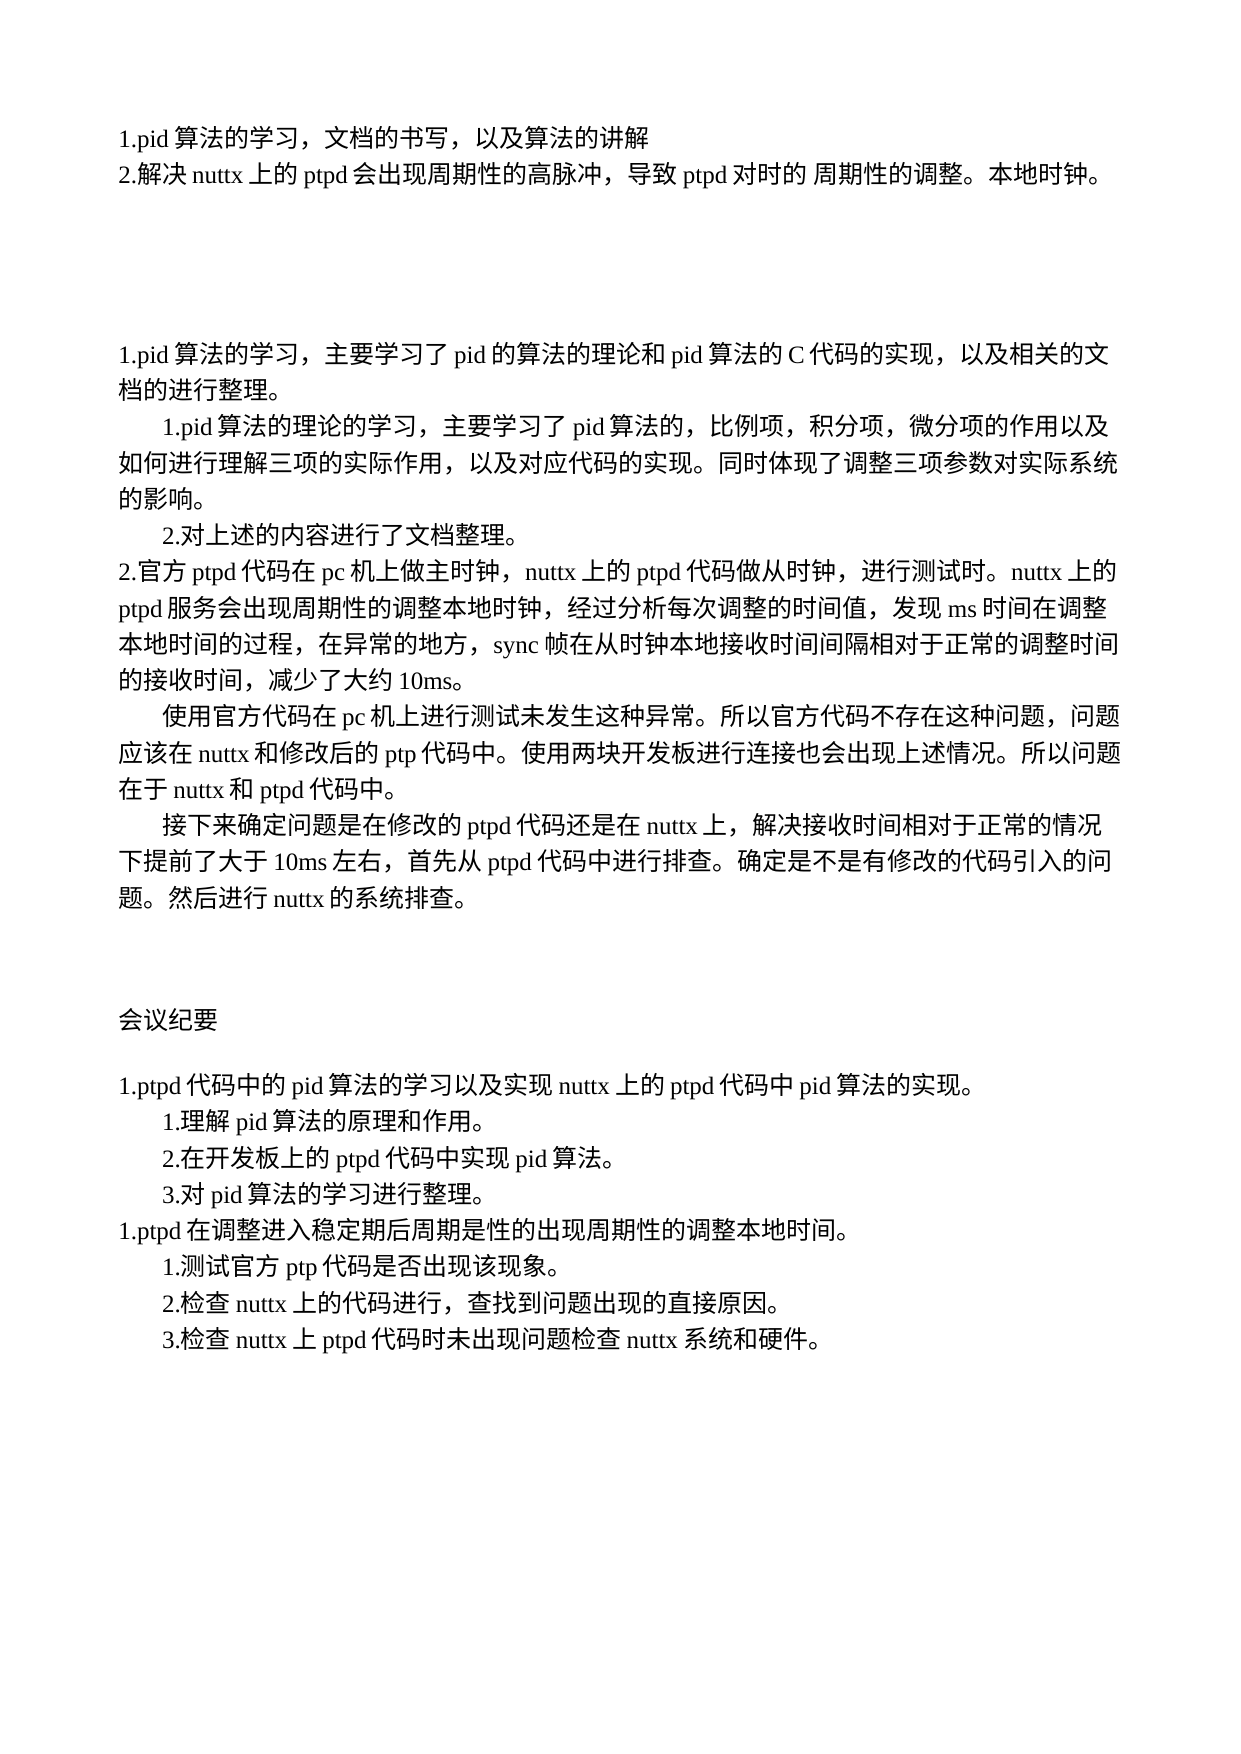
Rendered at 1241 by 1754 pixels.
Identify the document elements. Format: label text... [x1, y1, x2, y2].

text 2.解决nuttx上的ptpd会出现周期性的高脉冲，导致ptpd对时的 周期性的调整。本地时钟。 [118, 154, 1122, 191]
text 1.pid算法的学习，文档的书写，以及算法的讲解 [118, 118, 1122, 154]
text 1.pid算法的学习，主要学习了pid的算法的理论和pid算法的C代码的实现，以及相关的文档的进行整理。 [118, 334, 1122, 407]
text 会议纪要 [118, 1001, 1122, 1037]
text 2.对上述的内容进行了文档整理。 [118, 516, 1122, 552]
text 使用官方代码在pc机上进行测试未发生这种异常。所以官方代码不存在这种问题，问题应该在nuttx和修改后的ptp代码中。使用两块开发板进行连接也会出现上述情况。所以问题在于nuttx和ptpd代码中。 [118, 697, 1122, 806]
text 1.ptpd代码中的pid算法的学习以及实现nuttx上的ptpd代码中pid算法的实现。 [118, 1066, 1122, 1102]
text 2.检查nuttx上的代码进行，查找到问题出现的直接原因。 [118, 1283, 1122, 1319]
text 1.pid算法的理论的学习，主要学习了pid算法的，比例项，积分项，微分项的作用以及如何进行理解三项的实际作用，以及对应代码的实现。同时体现了调整三项参数对实际系统的影响。 [118, 407, 1122, 516]
text 2.官方ptpd代码在pc机上做主时钟，nuttx上的ptpd代码做从时钟，进行测试时。nuttx上的ptpd服务会出现周期性的调整本地时钟，经过分析每次调整的时间值，发现ms时间在调整本地时间的过程，在异常的地方，sync帧在从时钟本地接收时间间隔相对于正常的调整时间的接收时间，减少了大约10ms。 [118, 552, 1122, 697]
text 接下来确定问题是在修改的ptpd代码还是在nuttx上，解决接收时间相对于正常的情况下提前了大于10ms左右，首先从ptpd代码中进行排查。确定是不是有修改的代码引入的问题。然后进行nuttx的系统排查。 [118, 806, 1122, 914]
text 3.检查nuttx上ptpd代码时未出现问题检查nuttx系统和硬件。 [118, 1319, 1122, 1356]
text 3.对pid算法的学习进行整理。 [118, 1174, 1122, 1211]
text 2.在开发板上的ptpd代码中实现pid算法。 [118, 1138, 1122, 1174]
text 1.理解pid算法的原理和作用。 [118, 1102, 1122, 1138]
text 1.测试官方ptp代码是否出现该现象。 [118, 1247, 1122, 1283]
text 1.ptpd在调整进入稳定期后周期是性的出现周期性的调整本地时间。 [118, 1211, 1122, 1247]
